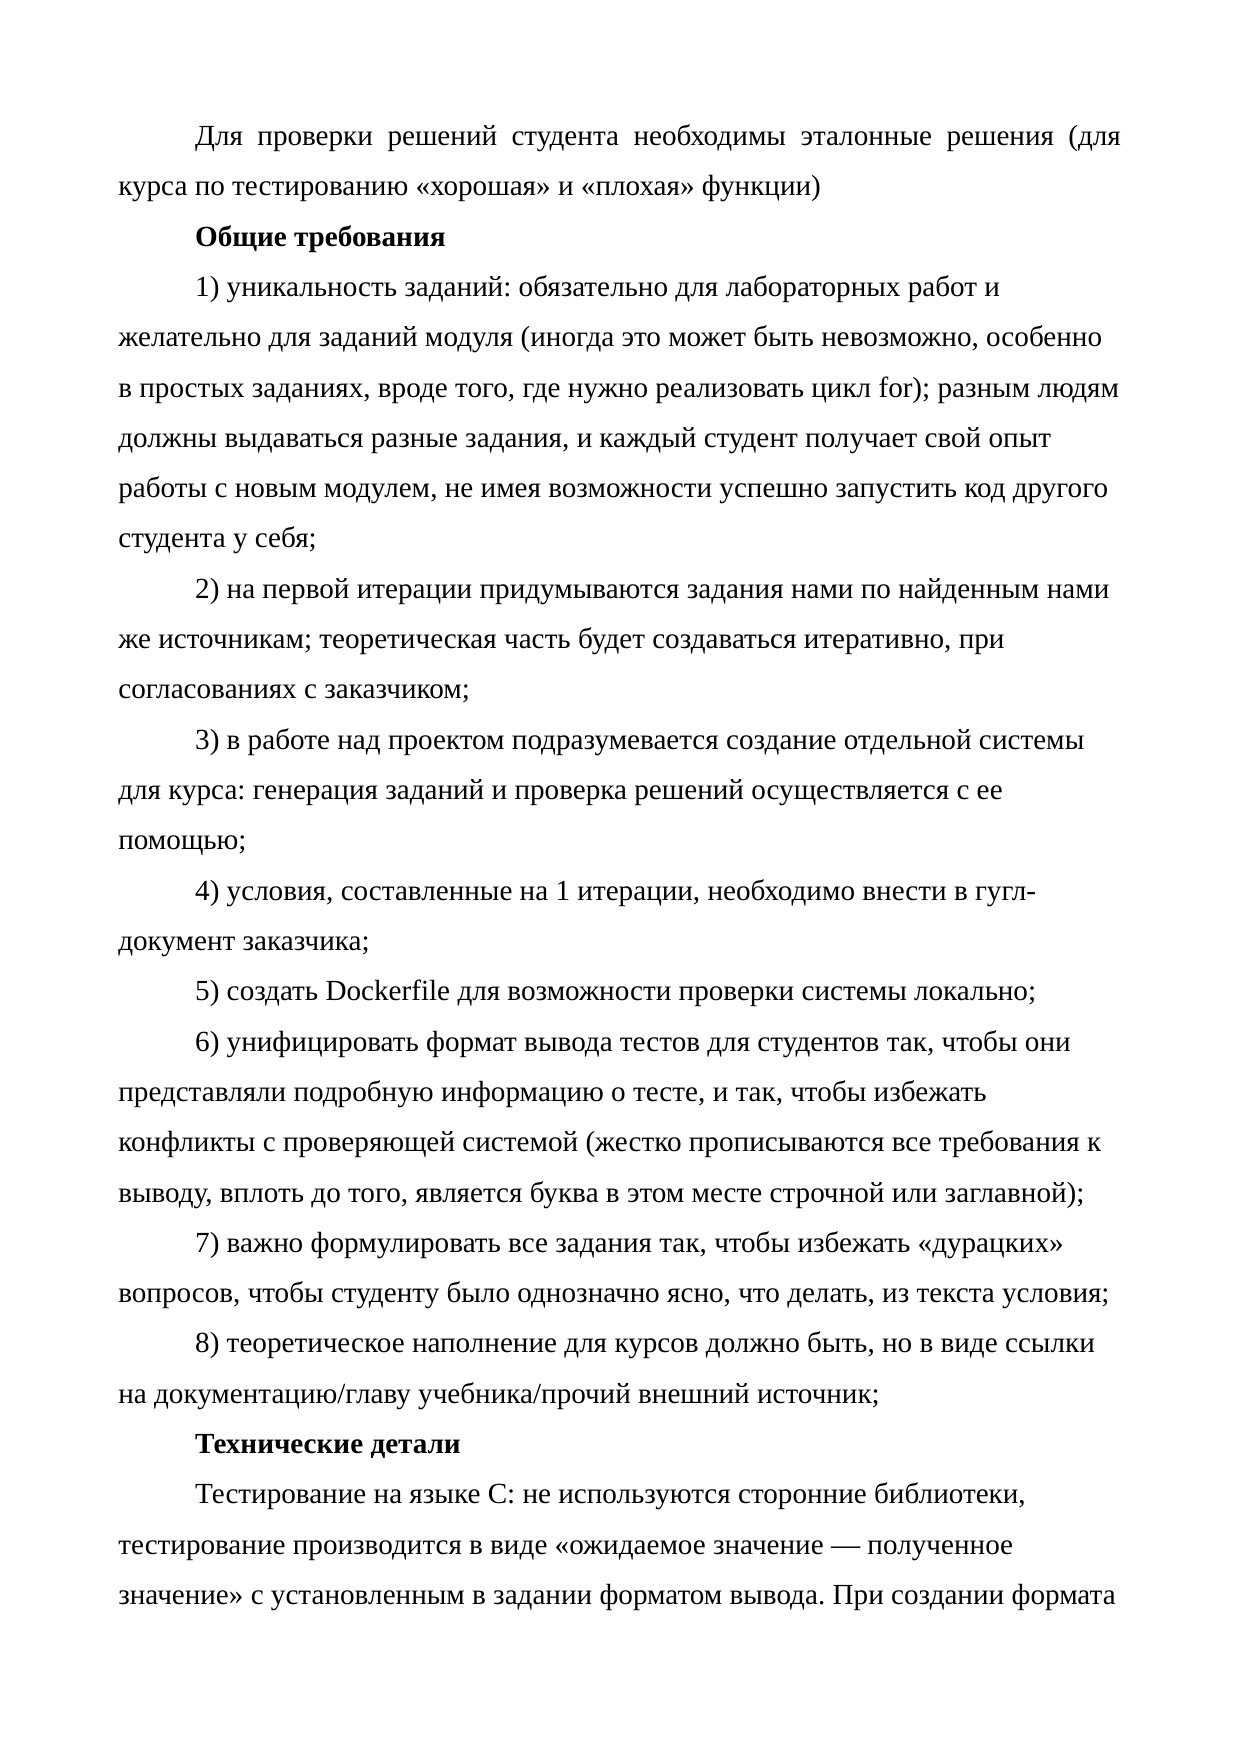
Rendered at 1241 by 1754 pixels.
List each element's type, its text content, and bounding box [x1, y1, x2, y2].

text Для проверки решений студента необходимы эталонные решения (для курса по тестированию «хорошая» и «плохая» функции) [118, 118, 1122, 202]
text 1) уникальность заданий: обязательно для лабораторных работ и желательно для заданий модуля (иногда это может быть невозможно, особенно в простых заданиях, вроде того, где нужно реализовать цикл for); разным людям должны выдаваться разные задания, и каждый студент получает свой опыт работы с новым модулем, не имея возможности успешно запустить код другого студента у себя; [118, 269, 1122, 554]
text 8) теоретическое наполнение для курсов должно быть, но в виде ссылки на документацию/главу учебника/прочий внешний источник; [118, 1326, 1122, 1409]
text Общие требования [118, 219, 1122, 252]
text 2) на первой итерации придумываются задания нами по найденным нами же источникам; теоретическая часть будет создаваться итеративно, при согласованиях с заказчиком; [118, 571, 1122, 705]
text 3) в работе над проектом подразумевается создание отдельной системы для курса: генерация заданий и проверка решений осуществляется с ее помощью; [118, 722, 1122, 856]
text 4) условия, составленные на 1 итерации, необходимо внести в гугл-документ заказчика; [118, 873, 1122, 957]
text Тестирование на языке C: не используются сторонние библиотеки, тестирование производится в виде «ожидаемое значение — полученное значение» с установленным в задании форматом вывода. При создании формата [118, 1477, 1122, 1611]
text Технические детали [118, 1426, 1122, 1460]
text 6) унифицировать формат вывода тестов для студентов так, чтобы они представляли подробную информацию о тесте, и так, чтобы избежать конфликты с проверяющей системой (жестко прописываются все требования к выводу, вплоть до того, является буква в этом месте строчной или заглавной); [118, 1024, 1122, 1208]
text 7) важно формулировать все задания так, чтобы избежать «дурацких» вопросов, чтобы студенту было однозначно ясно, что делать, из текста условия; [118, 1225, 1122, 1309]
text 5) создать Dockerfile для возможности проверки системы локально; [118, 973, 1122, 1007]
